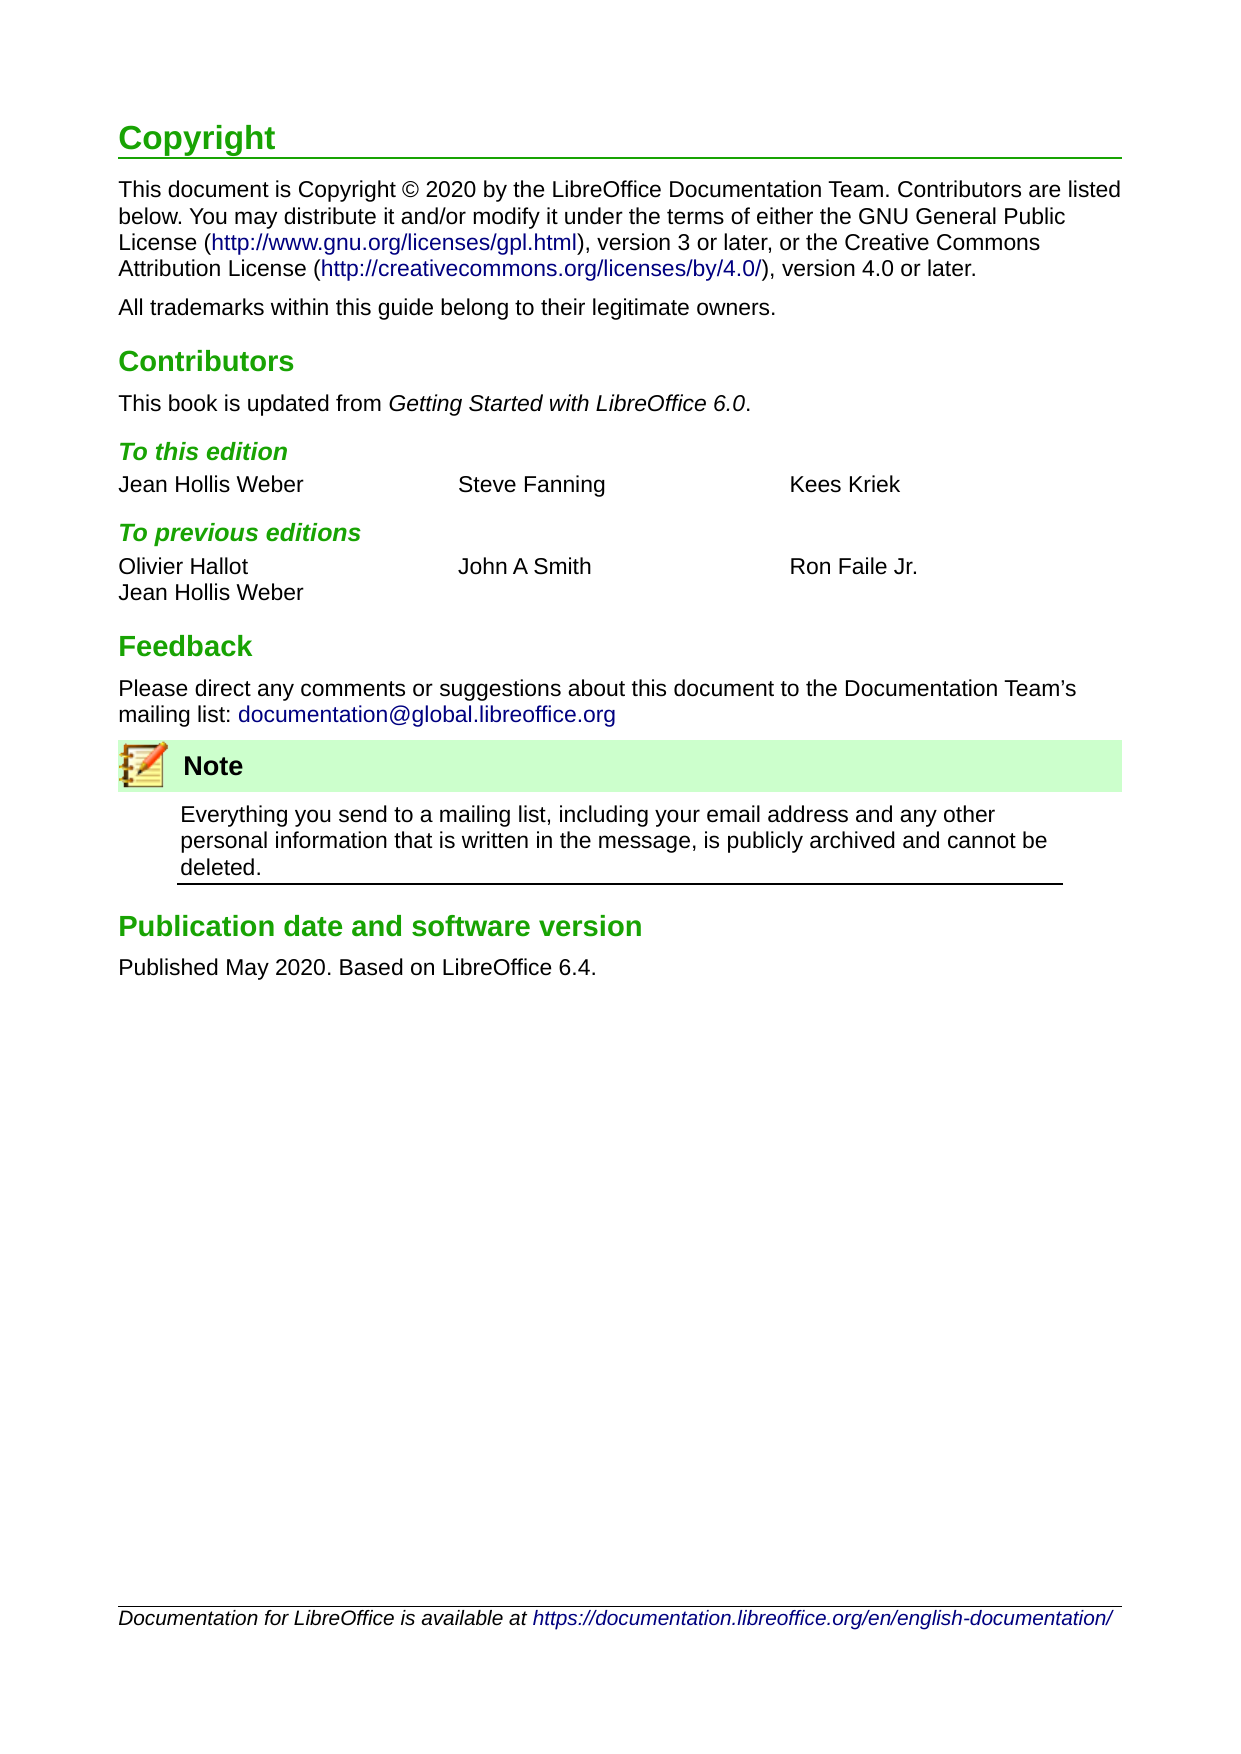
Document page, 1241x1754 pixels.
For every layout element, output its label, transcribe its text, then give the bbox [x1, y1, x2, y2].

subtitle To this edition [118, 437, 1122, 465]
table_header Jean Hollis Weber [118, 471, 458, 498]
text Published May 2020. Based on LibreOffice 6.4. [118, 954, 1122, 980]
table_header Kees Kriek [789, 471, 1122, 498]
text This book is updated from Getting Started with LibreOffice 6.0. [118, 389, 1122, 416]
table_header John A Smith [458, 553, 789, 579]
table_cell Jean Hollis Weber [118, 579, 458, 606]
picture [119, 740, 170, 791]
text This document is Copyright © 2020 by the LibreOffice Documentation Team. Contributors are listed below. You may distribute it and/or modify it under the terms of either the GNU General Public License (http://www.gnu.org/licenses/gpl.html), version 3 or later, or the Creative Commons Attribution License (http://creativecommons.org/licenses/by/4.0/), version 4.0 or later. [118, 176, 1122, 282]
text Please direct any comments or suggestions about this document to the Documentation Team’s mailing list: documentation@global.libreoffice.org [118, 674, 1122, 727]
table_header Olivier Hallot [118, 553, 458, 579]
subtitle Feedback [118, 629, 1122, 663]
text All trademarks within this guide belong to their legitimate owners. [118, 294, 1122, 321]
text Everything you send to a mailing list, including your email address and any other personal information that is written in the message, is publicly archived and cannot be deleted. [177, 798, 1063, 883]
table_header Ron Faile Jr. [789, 553, 1122, 579]
table_cell [458, 579, 789, 606]
subtitle Contributors [118, 344, 1122, 378]
table_header Steve Fanning [458, 471, 789, 498]
subtitle Copyright [118, 118, 1122, 157]
table_cell [789, 579, 1122, 606]
subtitle To previous editions [118, 518, 1122, 547]
subtitle Publication date and software version [118, 909, 1122, 942]
subtitle Note [118, 740, 1122, 792]
